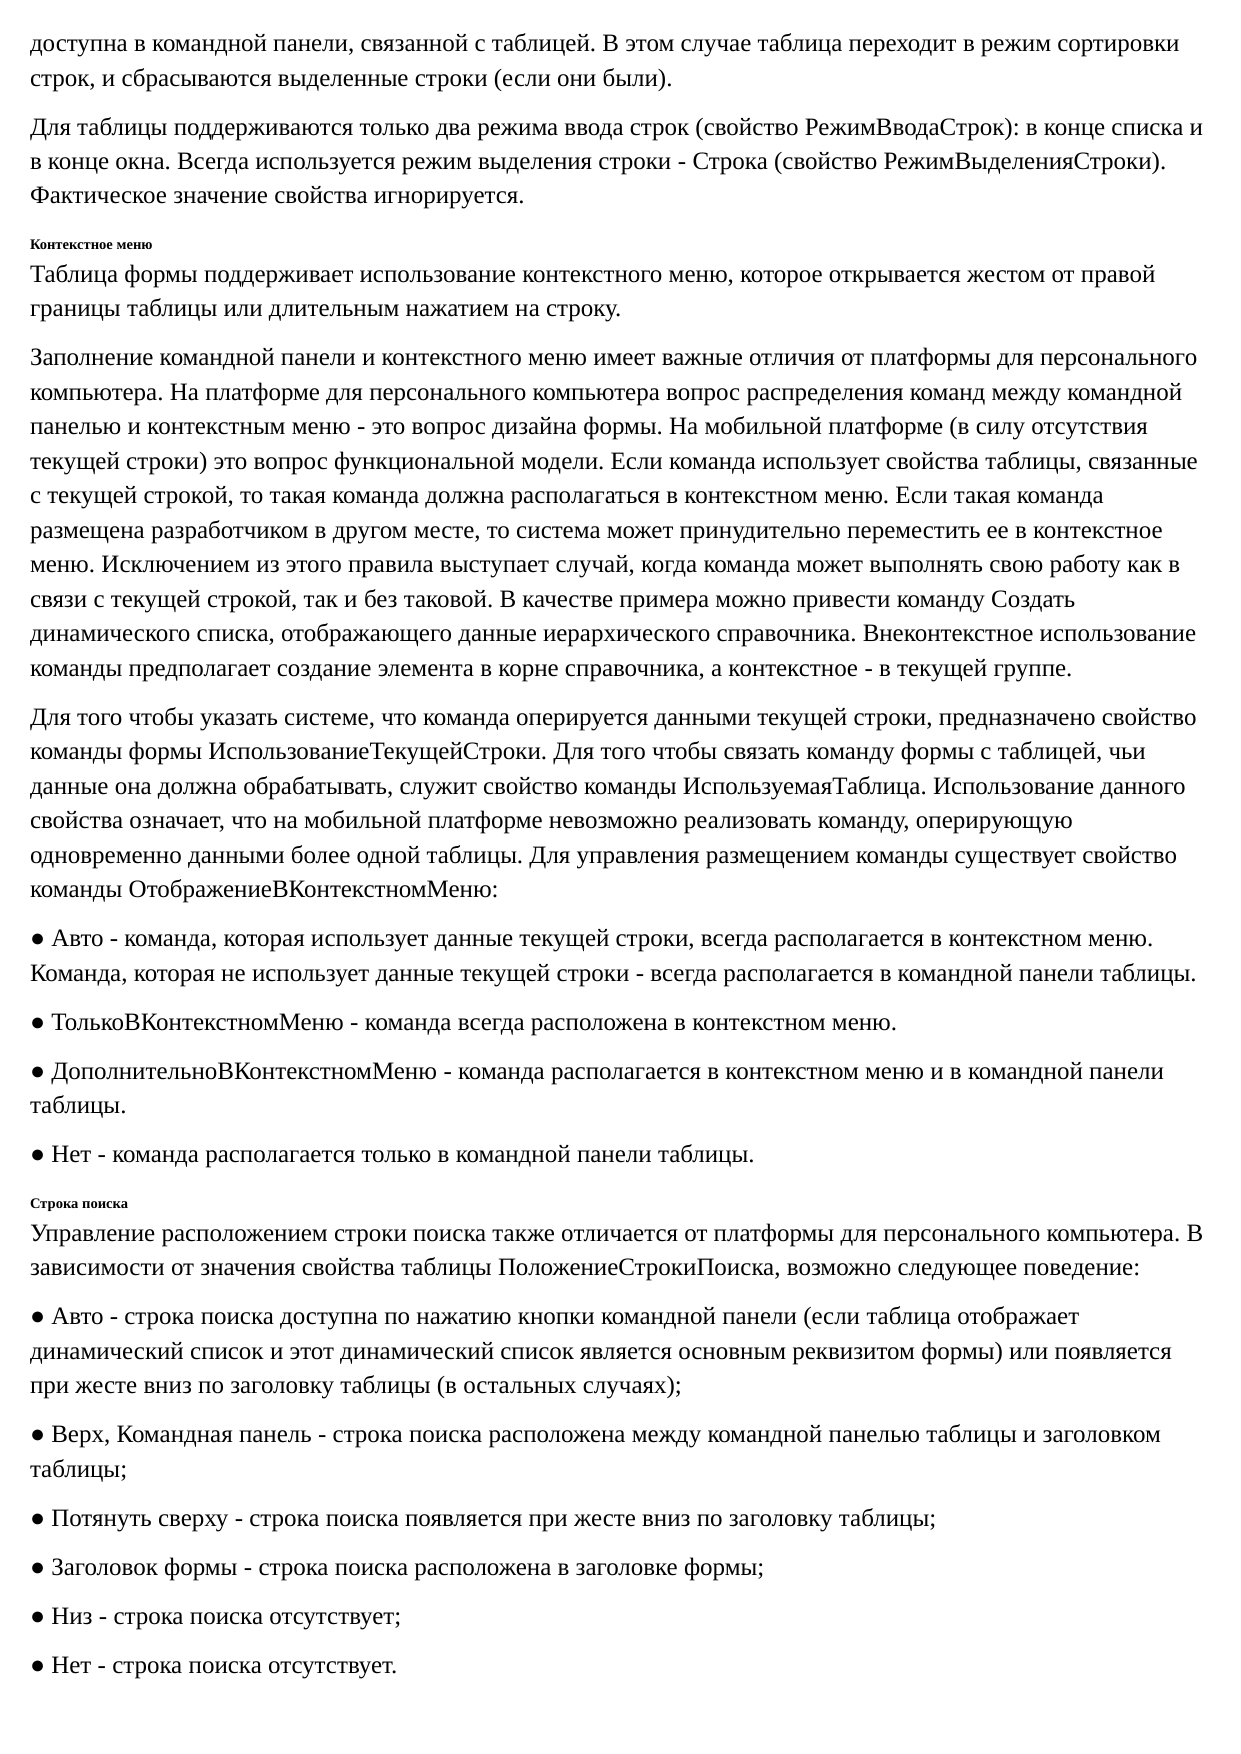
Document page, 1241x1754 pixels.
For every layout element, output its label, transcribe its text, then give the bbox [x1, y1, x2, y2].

text ● Потянуть сверху ‑ строка поиска появляется при жесте вниз по заголовку таблицы; [30, 1503, 1211, 1532]
text Для таблицы поддерживаются только два режима ввода строк (свойство РежимВводаСтрок): в конце списка и в конце окна. Всегда используется режим выделения строки ‑ Строка (свойство РежимВыделенияСтроки). Фактическое значение свойства игнорируется. [30, 112, 1211, 209]
text ● Нет ‑ строка поиска отсутствует. [30, 1650, 1211, 1679]
subtitle Строка поиска [30, 1195, 1211, 1212]
text ● Авто ‑ строка поиска доступна по нажатию кнопки командной панели (если таблица отображает динамический список и этот динамический список является основным реквизитом формы) или появляется при жесте вниз по заголовку таблицы (в остальных случаях); [30, 1301, 1211, 1399]
subtitle Контекстное меню [30, 236, 1211, 253]
text ● ДополнительноВКонтекстномМеню ‑ команда располагается в контекстном меню и в командной панели таблицы. [30, 1056, 1211, 1119]
text ● Низ ‑ строка поиска отсутствует; [30, 1601, 1211, 1630]
text Для того чтобы указать системе, что команда оперируется данными текущей строки, предназначено свойство команды формы ИспользованиеТекущейСтроки. Для того чтобы связать команду формы с таблицей, чьи данные она должна обрабатывать, служит свойство команды ИспользуемаяТаблица. Использование данного свойства означает, что на мобильной платформе невозможно реализовать команду, оперирующую одновременно данными более одной таблицы. Для управления размещением команды существует свойство команды ОтображениеВКонтекстномМеню: [30, 702, 1211, 903]
text Заполнение командной панели и контекстного меню имеет важные отличия от платформы для персонального компьютера. На платформе для персонального компьютера вопрос распределения команд между командной панелью и контекстным меню ‑ это вопрос дизайна формы. На мобильной платформе (в силу отсутствия текущей строки) это вопрос функциональной модели. Если команда использует свойства таблицы, связанные с текущей строкой, то такая команда должна располагаться в контекстном меню. Если такая команда размещена разработчиком в другом месте, то система может принудительно переместить ее в контекстное меню. Исключением из этого правила выступает случай, когда команда может выполнять свою работу как в связи с текущей строкой, так и без таковой. В качестве примера можно привести команду Создать динамического списка, отображающего данные иерархического справочника. Внеконтекстное использование команды предполагает создание элемента в корне справочника, а контекстное ‑ в текущей группе. [30, 342, 1211, 682]
text Таблица формы поддерживает использование контекстного меню, которое открывается жестом от правой границы таблицы или длительным нажатием на строку. [30, 259, 1211, 322]
text ● Заголовок формы ‑ строка поиска расположена в заголовке формы; [30, 1552, 1211, 1581]
text ● ТолькоВКонтекстномМеню ‑ команда всегда расположена в контекстном меню. [30, 1007, 1211, 1036]
text ● Нет ‑ команда располагается только в командной панели таблицы. [30, 1139, 1211, 1168]
text Управление расположением строки поиска также отличается от платформы для персонального компьютера. В зависимости от значения свойства таблицы ПоложениеСтрокиПоиска, возможно следующее поведение: [30, 1218, 1211, 1281]
text ● Верх, Командная панель ‑ строка поиска расположена между командной панелью таблицы и заголовком таблицы; [30, 1419, 1211, 1483]
text ● Авто ‑ команда, которая использует данные текущей строки, всегда располагается в контекстном меню. Команда, которая не использует данные текущей строки ‑ всегда располагается в командной панели таблицы. [30, 923, 1211, 987]
text доступна в командной панели, связанной с таблицей. В этом случае таблица переходит в режим сортировки строк, и сбрасываются выделенные строки (если они были). [30, 28, 1211, 91]
